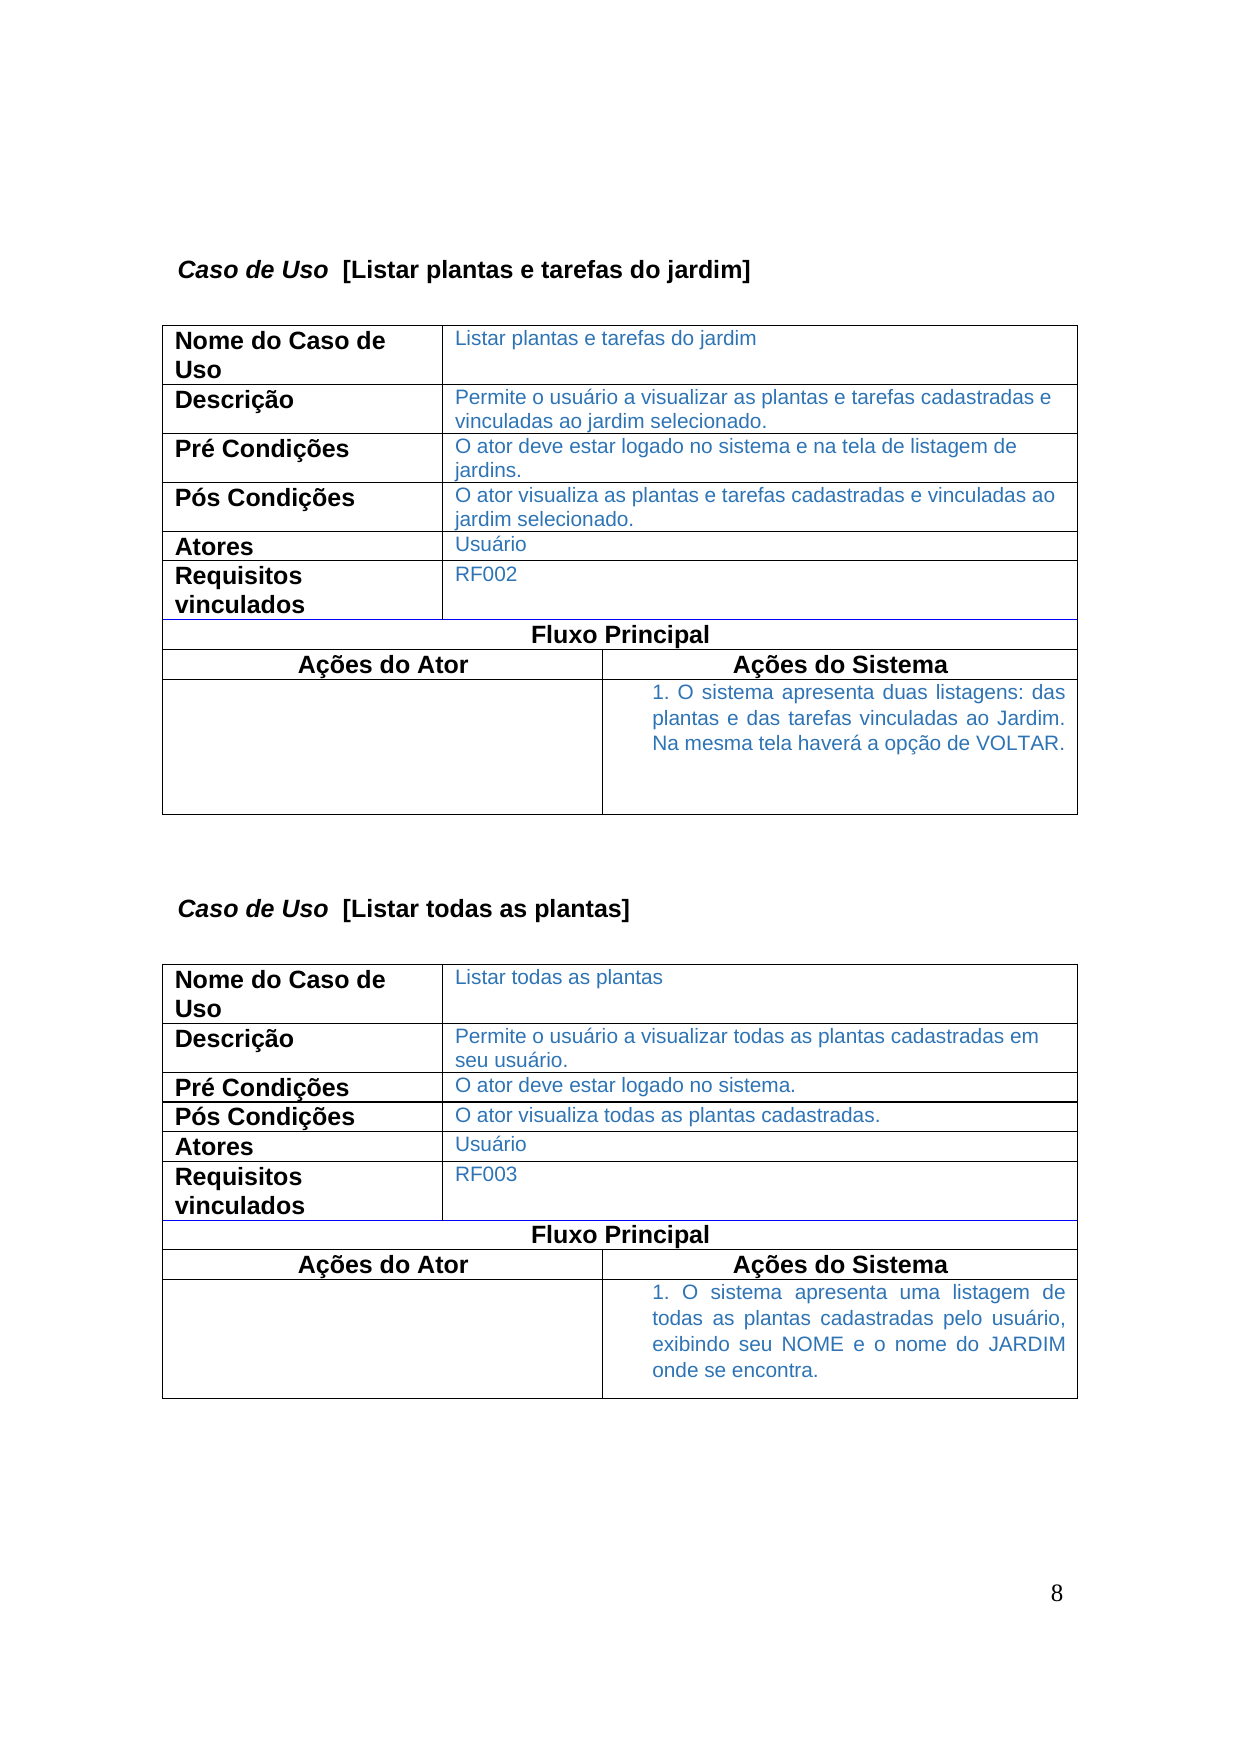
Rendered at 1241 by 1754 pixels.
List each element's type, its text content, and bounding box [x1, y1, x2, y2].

table_cell Pré Condições [163, 1073, 442, 1101]
table_cell O ator visualiza as plantas e tarefas cadastradas e vinculadas ao jardim selecionado. [443, 483, 1077, 531]
table_cell O ator deve estar logado no sistema e na tela de listagem de jardins. [443, 434, 1077, 482]
table_cell [163, 1280, 602, 1398]
table_cell Descrição [163, 385, 442, 433]
table_cell [163, 680, 602, 814]
table_cell Ações do Sistema [603, 650, 1077, 678]
table_cell Atores [163, 1132, 442, 1161]
table_cell Usuário [443, 1132, 1077, 1161]
table_cell 1. O sistema apresenta duas listagens: das plantas e das tarefas vinculadas ao Jardim. Na mesma tela haverá a opção de VOLTAR. [603, 680, 1077, 814]
table_cell Permite o usuário a visualizar todas as plantas cadastradas em seu usuário. [443, 1024, 1077, 1072]
table_cell RF002 [443, 561, 1077, 619]
subtitle Caso de Uso [Listar plantas e tarefas do jardim] [177, 255, 1063, 284]
table_cell Atores [163, 532, 442, 560]
table_cell Pós Condições [163, 483, 442, 531]
table_cell 1. O sistema apresenta uma listagem de todas as plantas cadastradas pelo usuário, exibindo seu NOME e o nome do JARDIM onde se encontra. [603, 1280, 1077, 1398]
table_cell Ações do Sistema [603, 1250, 1077, 1279]
table_cell Ações do Ator [163, 650, 602, 678]
table_header Nome do Caso de Uso [163, 326, 442, 384]
table_cell O ator deve estar logado no sistema. [443, 1073, 1077, 1101]
table_cell Requisitos vinculados [163, 561, 442, 619]
table_cell Descrição [163, 1024, 442, 1072]
table_header Listar plantas e tarefas do jardim [443, 326, 1077, 384]
table_cell Permite o usuário a visualizar as plantas e tarefas cadastradas e vinculadas ao jardim selecionado. [443, 385, 1077, 433]
subtitle Caso de Uso [Listar todas as plantas] [177, 894, 1063, 923]
table_header Nome do Caso de Uso [163, 965, 442, 1023]
table_cell Pós Condições [163, 1103, 442, 1131]
table_cell Requisitos vinculados [163, 1162, 442, 1219]
table_cell Ações do Ator [163, 1250, 602, 1279]
table_header Listar todas as plantas [443, 965, 1077, 1023]
table_cell Fluxo Principal [163, 620, 1077, 649]
table_cell O ator visualiza todas as plantas cadastradas. [443, 1103, 1077, 1131]
table_cell RF003 [443, 1162, 1077, 1219]
table_cell Fluxo Principal [163, 1221, 1077, 1249]
table_cell Usuário [443, 532, 1077, 560]
table_cell Pré Condições [163, 434, 442, 482]
